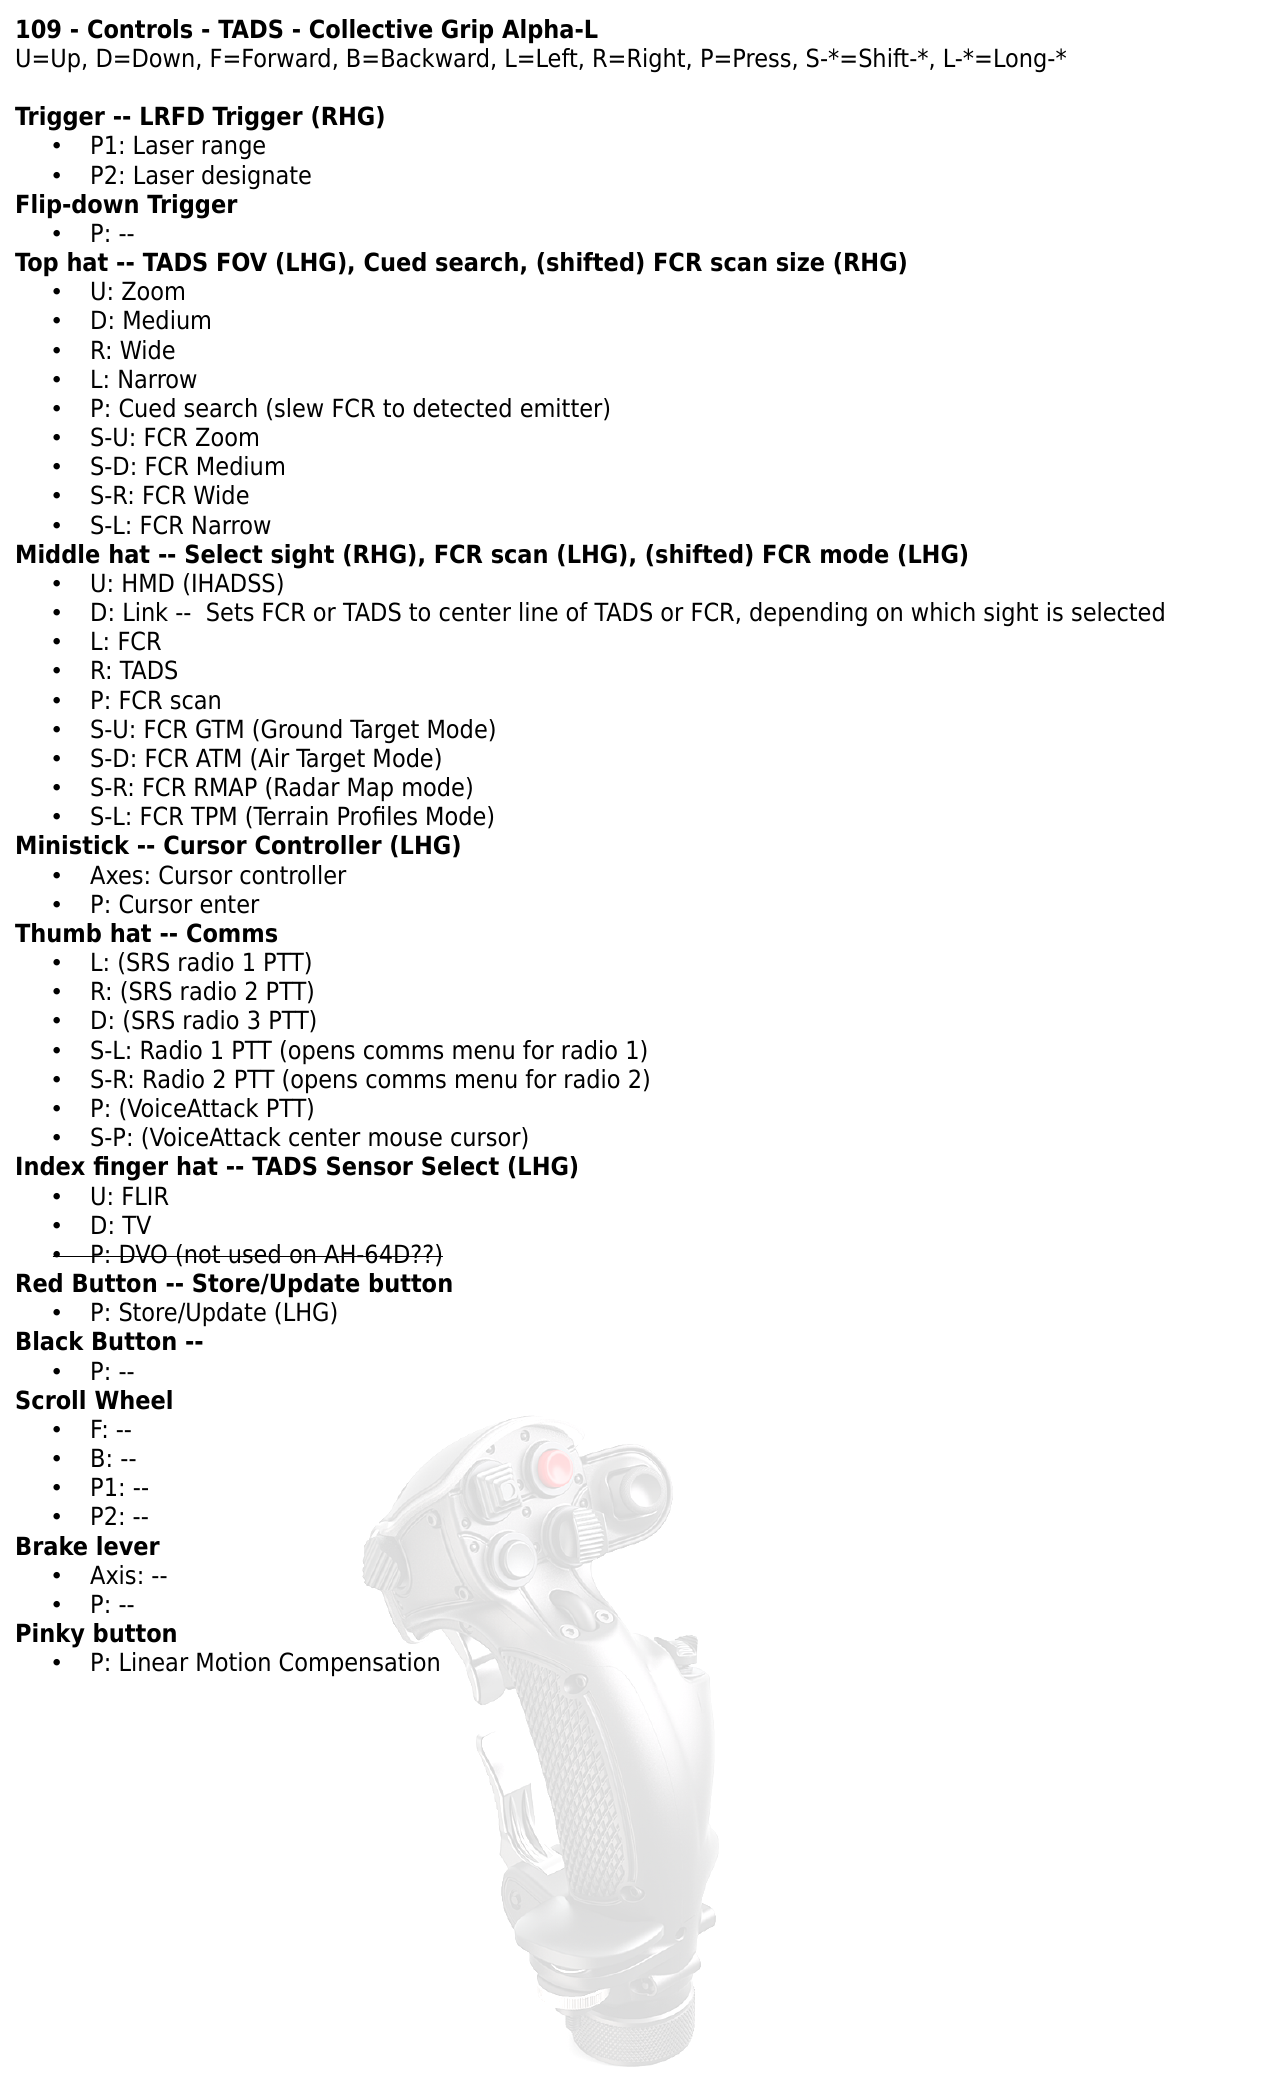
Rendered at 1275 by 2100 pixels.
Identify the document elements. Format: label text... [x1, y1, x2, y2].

text Scroll Wheel [15, 1386, 230, 1415]
text Index finger hat -- TADS Sensor Select (LHG) [15, 1152, 1260, 1182]
list P: Linear Motion Compensation [1045, 1648, 1260, 1677]
list D: Medium [52, 307, 1260, 336]
list S-L: Radio 1 PTT (opens comms menu for radio 1) [52, 1036, 1260, 1065]
list D: TV [52, 1211, 1260, 1240]
list P: Linear Motion Compensation [52, 1648, 230, 1677]
list S-R: Radio 2 PTT (opens comms menu for radio 2) [52, 1065, 1260, 1094]
list [1045, 1473, 1260, 1502]
list R: (SRS radio 2 PTT) [52, 977, 1260, 1007]
list Axes: Cursor controller [52, 861, 1260, 890]
list S-D: FCR Medium [52, 452, 1260, 482]
list P: -- [52, 1590, 230, 1619]
text Brake lever [15, 1532, 230, 1561]
list S-R: FCR Wide [52, 482, 1260, 511]
list L: (SRS radio 1 PTT) [52, 948, 1260, 977]
list P: DVO (not used on AH-64D??) [52, 1240, 1260, 1269]
list S-D: FCR ATM (Air Target Mode) [52, 744, 1260, 773]
list [1045, 1502, 1260, 1532]
text [1045, 1327, 1260, 1357]
list [1045, 1561, 1260, 1590]
list [1045, 1357, 1260, 1386]
list P: Cued search (slew FCR to detected emitter) [52, 394, 1260, 423]
list P: FCR scan [52, 686, 1260, 715]
text [1045, 1532, 1260, 1561]
list S-L: FCR TPM (Terrain Profiles Mode) [52, 802, 1260, 832]
list P: (VoiceAttack PTT) [52, 1094, 1260, 1123]
list [1045, 1590, 1260, 1619]
list P1: -- [52, 1473, 230, 1502]
list P2: -- [52, 1502, 230, 1532]
list P: -- [52, 219, 1260, 248]
list S-P: (VoiceAttack center mouse cursor) [52, 1123, 1260, 1152]
list F: -- [52, 1415, 230, 1444]
text Red Button -- Store/Update button [15, 1269, 1260, 1298]
text Ministick -- Cursor Controller (LHG) [15, 832, 1260, 861]
text 109 - Controls - TADS - Collective Grip Alpha-L [15, 15, 1260, 44]
list U: FLIR [52, 1182, 1260, 1211]
list S-L: FCR Narrow [52, 511, 1260, 540]
text [1045, 1386, 1260, 1415]
text Pinky button [15, 1619, 230, 1648]
list P: -- [52, 1357, 230, 1386]
list U: Zoom [52, 277, 1260, 307]
list D: (SRS radio 3 PTT) [52, 1007, 1260, 1036]
list [1045, 1415, 1260, 1444]
list S-R: FCR RMAP (Radar Map mode) [52, 773, 1260, 802]
list P2: Laser designate [52, 161, 1260, 190]
list Axis: -- [52, 1561, 230, 1590]
text Top hat -- TADS FOV (LHG), Cued search, (shifted) FCR scan size (RHG) [15, 248, 1260, 277]
list P1: Laser range [52, 132, 1260, 161]
text Black Button -- [15, 1327, 230, 1357]
list B: -- [52, 1444, 230, 1473]
list U: HMD (IHADSS) [52, 569, 1260, 598]
text Flip-down Trigger [15, 190, 1260, 219]
list P: Cursor enter [52, 890, 1260, 919]
text [1045, 1619, 1260, 1648]
list R: Wide [52, 336, 1260, 365]
list R: TADS [52, 657, 1260, 686]
text Thumb hat -- Comms [15, 919, 1260, 948]
list P: Store/Update (LHG) [52, 1298, 1260, 1327]
list L: Narrow [52, 365, 1260, 394]
list S-U: FCR Zoom [52, 423, 1260, 452]
list S-U: FCR GTM (Ground Target Mode) [52, 715, 1260, 744]
list L: FCR [52, 627, 1260, 657]
list D: Link -- Sets FCR or TADS to center line of TADS or FCR, depending on which sight is selected [52, 598, 1260, 627]
text Trigger -- LRFD Trigger (RHG) [15, 102, 1260, 132]
list [1045, 1444, 1260, 1473]
text Middle hat -- Select sight (RHG), FCR scan (LHG), (shifted) FCR mode (LHG) [15, 540, 1260, 569]
text U=Up, D=Down, F=Forward, B=Backward, L=Left, R=Right, P=Press, S-*=Shift-*, L-*=Long-* [15, 44, 1260, 73]
